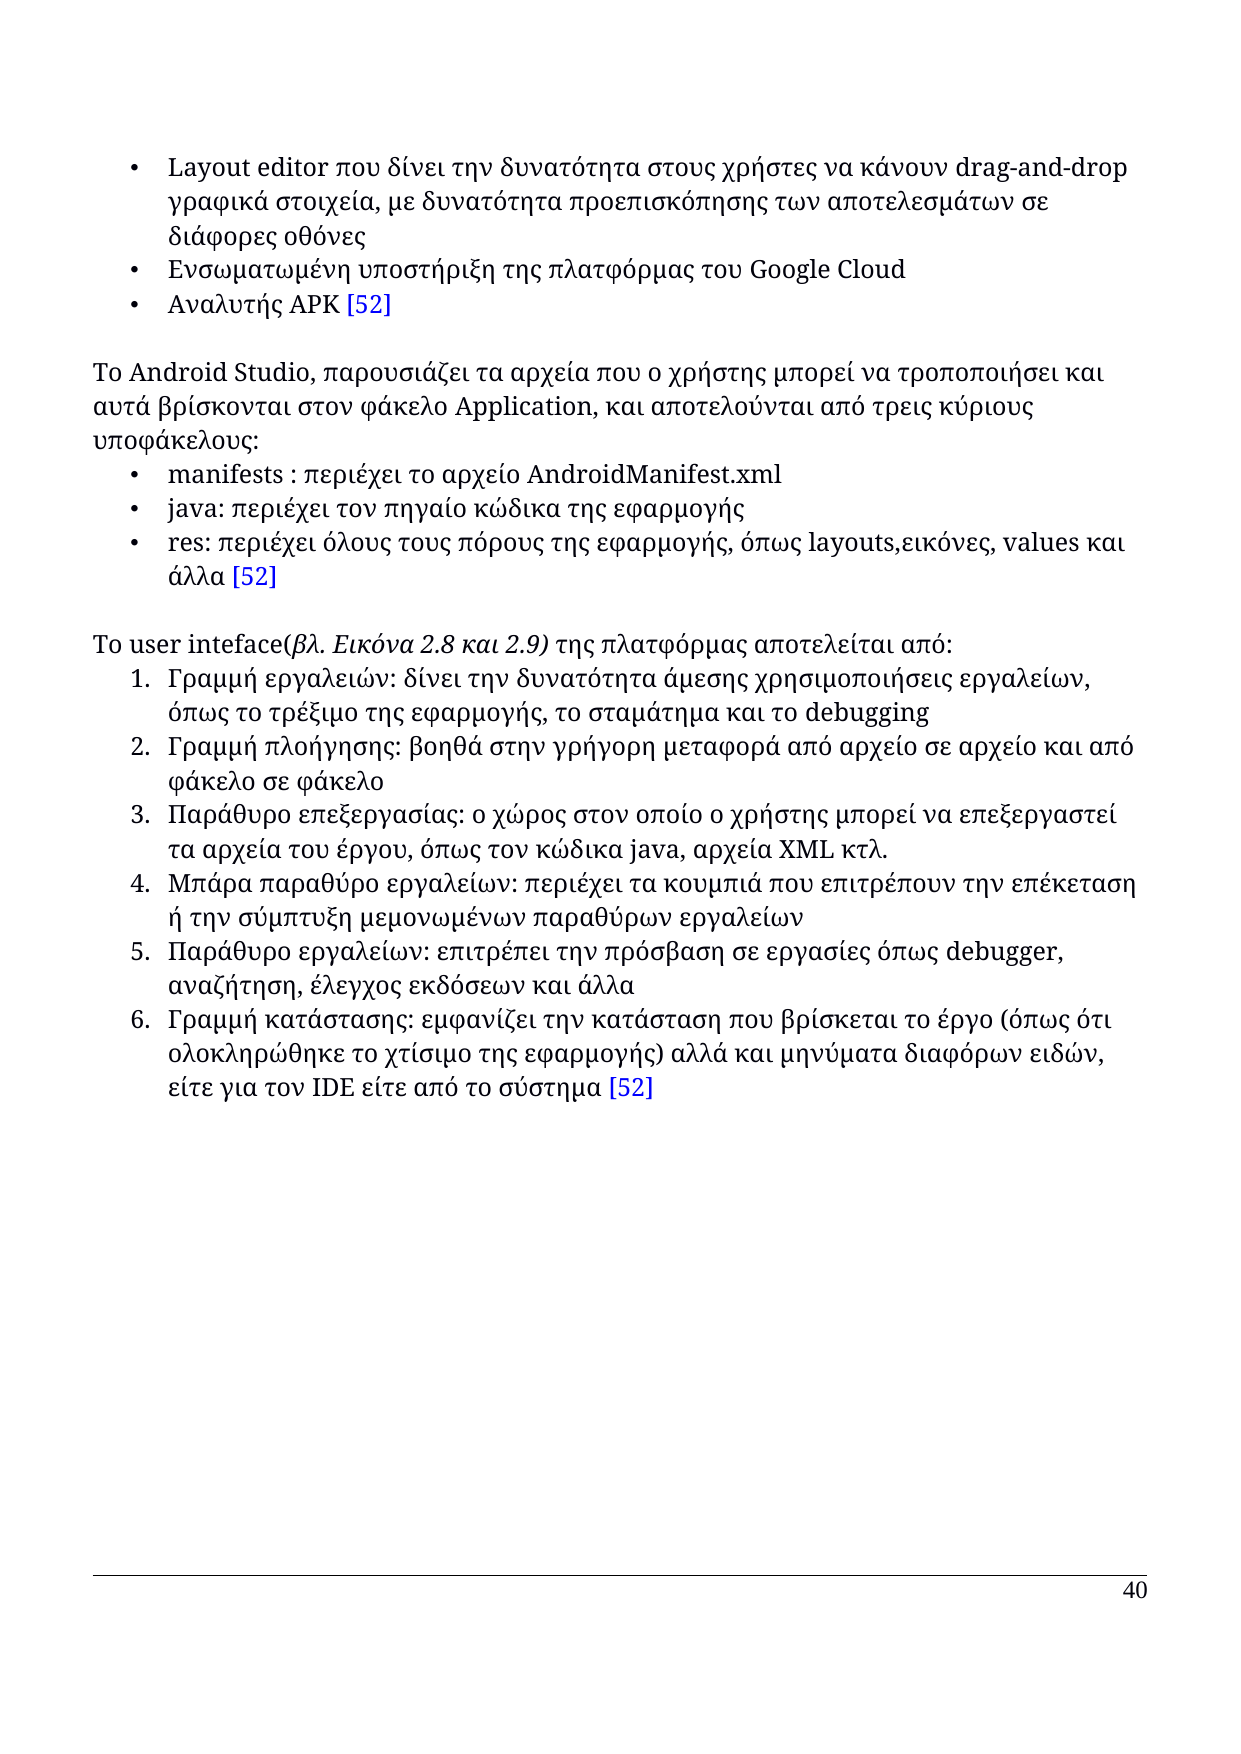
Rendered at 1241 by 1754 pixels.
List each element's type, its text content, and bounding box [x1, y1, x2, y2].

list java: περιέχει τον πηγαίο κώδικα της εφαρμογής [130, 491, 1147, 525]
list Ενσωματωμένη υποστήριξη της πλατφόρμας του Google Cloud [130, 252, 1147, 286]
list manifests : περιέχει το αρχείο AndroidManifest.xml [130, 457, 1147, 491]
list Γραμμή εργαλειών: δίνει την δυνατότητα άμεσης χρησιμοποιήσεις εργαλείων, όπως το τρέξιμο της εφαρμογής, το σταμάτημα και το debugging [130, 661, 1147, 729]
list res: περιέχει όλους τους πόρους της εφαρμογής, όπως layouts,εικόνες, values και άλλα [52] [130, 525, 1147, 593]
list Γραμμή πλοήγησης: βοηθά στην γρήγορη μεταφορά από αρχείο σε αρχείο και από φάκελο σε φάκελο [130, 729, 1147, 797]
list Παράθυρο επεξεργασίας: ο χώρος στον οποίο ο χρήστης μπορεί να επεξεργαστεί τα αρχεία του έργου, όπως τον κώδικα java, αρχεία XML κτλ. [130, 797, 1147, 865]
text Το Android Studio, παρουσιάζει τα αρχεία που ο χρήστης μπορεί να τροποποιήσει και αυτά βρίσκονται στον φάκελο Application, και αποτελούνται από τρεις κύριους υποφάκελους: [93, 354, 1147, 457]
list Μπάρα παραθύρο εργαλείων: περιέχει τα κουμπιά που επιτρέπουν την επέκεταση ή την σύμπτυξη μεμονωμένων παραθύρων εργαλείων [130, 865, 1147, 933]
list Αναλυτής APK [52] [130, 286, 1147, 320]
list Layout editor που δίνει την δυνατότητα στους χρήστες να κάνουν drag-and-drop γραφικά στοιχεία, με δυνατότητα προεπισκόπησης των αποτελεσμάτων σε διάφορες οθόνες [130, 150, 1147, 252]
list Παράθυρο εργαλείων: επιτρέπει την πρόσβαση σε εργασίες όπως debugger, αναζήτηση, έλεγχος εκδόσεων και άλλα [130, 933, 1147, 1002]
list Γραμμή κατάστασης: εμφανίζει την κατάσταση που βρίσκεται το έργο (όπως ότι ολοκληρώθηκε το χτίσιμο της εφαρμογής) αλλά και μηνύματα διαφόρων ειδών, είτε για τον IDE είτε από το σύστημα [52] [130, 1002, 1147, 1104]
text Το user inteface(βλ. Εικόνα 2.8 και 2.9) της πλατφόρμας αποτελείται από: [93, 627, 1147, 661]
